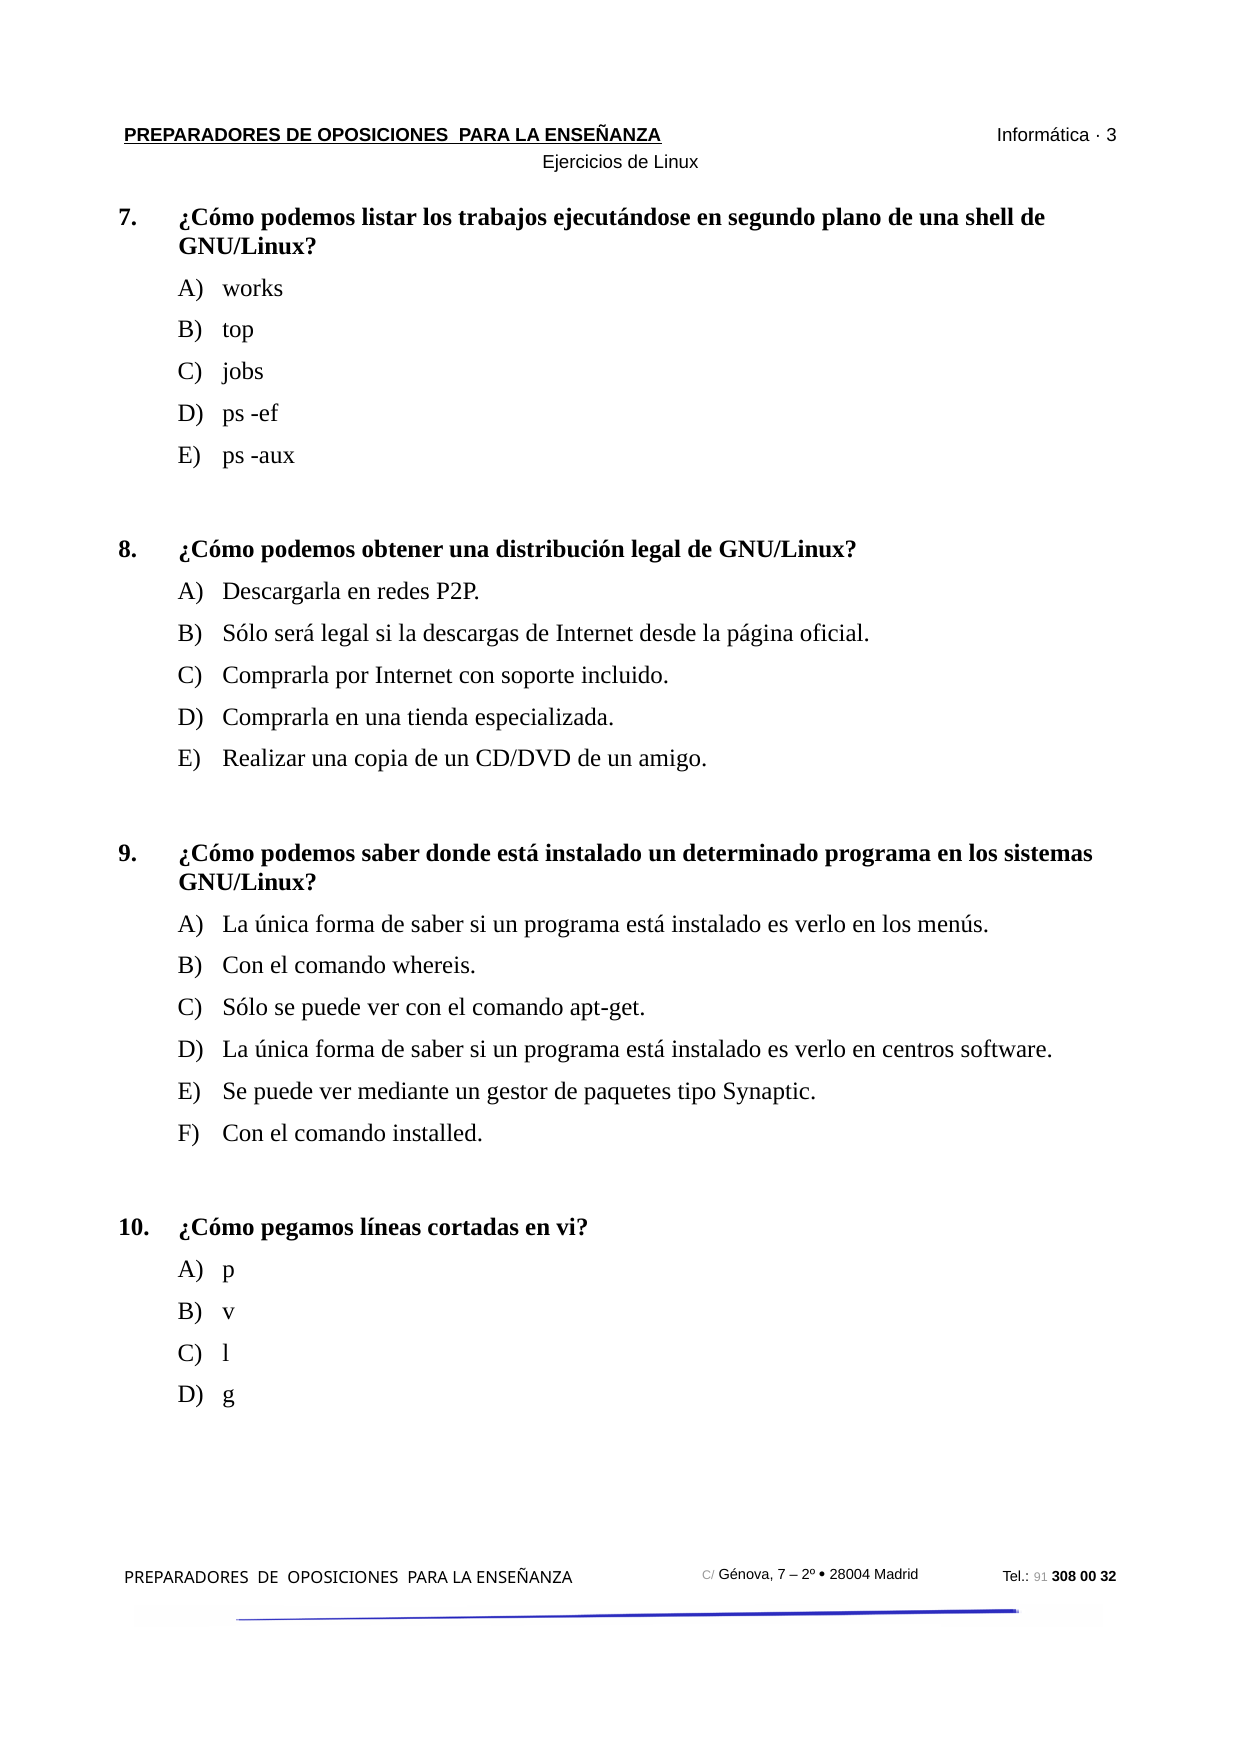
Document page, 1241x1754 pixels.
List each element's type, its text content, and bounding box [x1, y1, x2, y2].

subtitle Sólo se puede ver con el comando apt-get. [177, 992, 1122, 1021]
subtitle jobs [177, 356, 1122, 385]
subtitle La única forma de saber si un programa está instalado es verlo en centros software. [177, 1034, 1122, 1063]
subtitle p [177, 1254, 1122, 1283]
subtitle ps -aux [177, 440, 1122, 468]
subtitle Comprarla por Internet con soporte incluido. [177, 660, 1122, 689]
subtitle ¿Cómo podemos listar los trabajos ejecutándose en segundo plano de una shell de GNU/Linux? [118, 202, 1122, 260]
picture [134, 1602, 1103, 1627]
subtitle top [177, 314, 1122, 343]
subtitle Con el comando whereis. [177, 951, 1122, 979]
subtitle Realizar una copia de un CD/DVD de un amigo. [177, 743, 1122, 772]
subtitle Comprarla en una tienda especializada. [177, 702, 1122, 730]
subtitle g [177, 1379, 1122, 1408]
subtitle ps -ef [177, 398, 1122, 427]
subtitle v [177, 1296, 1122, 1325]
subtitle works [177, 273, 1122, 301]
subtitle l [177, 1338, 1122, 1366]
subtitle Sólo será legal si la descargas de Internet desde la página oficial. [177, 618, 1122, 647]
subtitle Descargarla en redes P2P. [177, 576, 1122, 605]
subtitle Con el comando installed. [177, 1118, 1122, 1146]
subtitle La única forma de saber si un programa está instalado es verlo en los menús. [177, 909, 1122, 937]
subtitle Se puede ver mediante un gestor de paquetes tipo Synaptic. [177, 1076, 1122, 1104]
subtitle ¿Cómo podemos saber donde está instalado un determinado programa en los sistemas GNU/Linux? [118, 838, 1122, 896]
subtitle ¿Cómo pegamos líneas cortadas en vi? [118, 1212, 1122, 1241]
subtitle ¿Cómo podemos obtener una distribución legal de GNU/Linux? [118, 534, 1122, 563]
